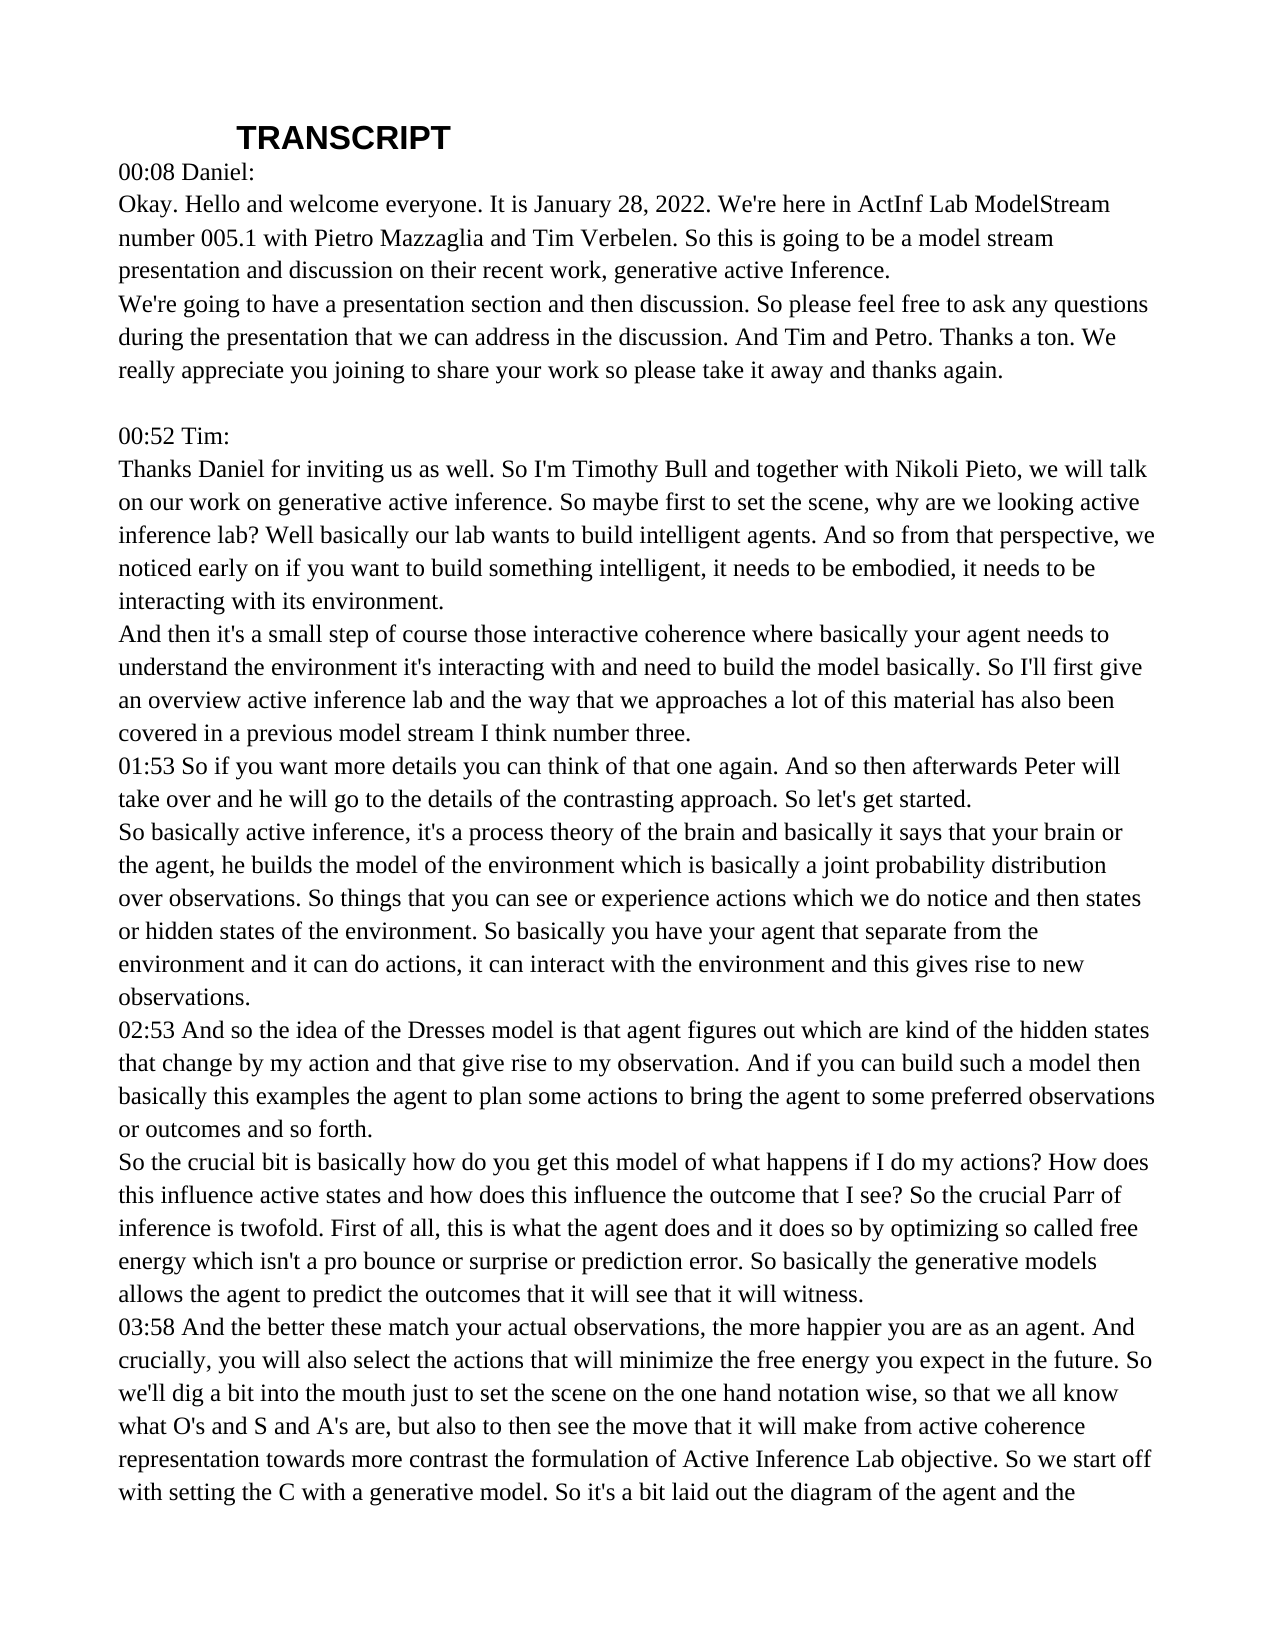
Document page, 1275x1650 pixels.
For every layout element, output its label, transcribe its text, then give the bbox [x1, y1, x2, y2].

text 02:53 And so the idea of the Dresses model is that agent figures out which are kind of the hidden states that change by my action and that give rise to my observation. And if you can build such a model then basically this examples the agent to plan some actions to bring the agent to some preferred observations or outcomes and so forth. [118, 1015, 1157, 1143]
text So the crucial bit is basically how do you get this model of what happens if I do my actions? How does this influence active states and how does this influence the outcome that I see? So the crucial Parr of inference is twofold. First of all, this is what the agent does and it does so by optimizing so called free energy which isn't a pro bounce or surprise or prediction error. So basically the generative models allows the agent to predict the outcomes that it will see that it will witness. [118, 1147, 1157, 1308]
subtitle TRANSCRIPT [118, 118, 1157, 157]
text And then it's a small step of course those interactive coherence where basically your agent needs to understand the environment it's interacting with and need to build the model basically. So I'll first give an overview active inference lab and the way that we approaches a lot of this material has also been covered in a previous model stream I think number three. [118, 619, 1157, 747]
text 00:52 Tim: [118, 421, 1157, 449]
text 03:58 And the better these match your actual observations, the more happier you are as an agent. And crucially, you will also select the actions that will minimize the free energy you expect in the future. So we'll dig a bit into the mouth just to set the scene on the one hand notation wise, so that we all know what O's and S and A's are, but also to then see the move that it will make from active coherence representation towards more contrast the formulation of Active Inference Lab objective. So we start off with setting the C with a generative model. So it's a bit laid out the diagram of the agent and the [118, 1312, 1157, 1506]
text 00:08 Daniel: [118, 157, 1157, 185]
text So basically active inference, it's a process theory of the brain and basically it says that your brain or the agent, he builds the model of the environment which is basically a joint probability distribution over observations. So things that you can see or experience actions which we do notice and then states or hidden states of the environment. So basically you have your agent that separate from the environment and it can do actions, it can interact with the environment and this gives rise to new observations. [118, 817, 1157, 1011]
text 01:53 So if you want more details you can think of that one again. And so then afterwards Peter will take over and he will go to the details of the contrasting approach. So let's get started. [118, 751, 1157, 813]
text Okay. Hello and welcome everyone. It is January 28, 2022. We're here in ActInf Lab ModelStream number 005.1 with Pietro Mazzaglia and Tim Verbelen. So this is going to be a model stream presentation and discussion on their recent work, generative active Inference. [118, 189, 1157, 284]
text Thanks Daniel for inviting us as well. So I'm Timothy Bull and together with Nikoli Pieto, we will talk on our work on generative active inference. So maybe first to set the scene, why are we looking active inference lab? Well basically our lab wants to build intelligent agents. And so from that perspective, we noticed early on if you want to build something intelligent, it needs to be embodied, it needs to be interacting with its environment. [118, 454, 1157, 614]
text We're going to have a presentation section and then discussion. So please feel free to ask any questions during the presentation that we can address in the discussion. And Tim and Petro. Thanks a ton. We really appreciate you joining to share your work so please take it away and thanks again. [118, 289, 1157, 383]
